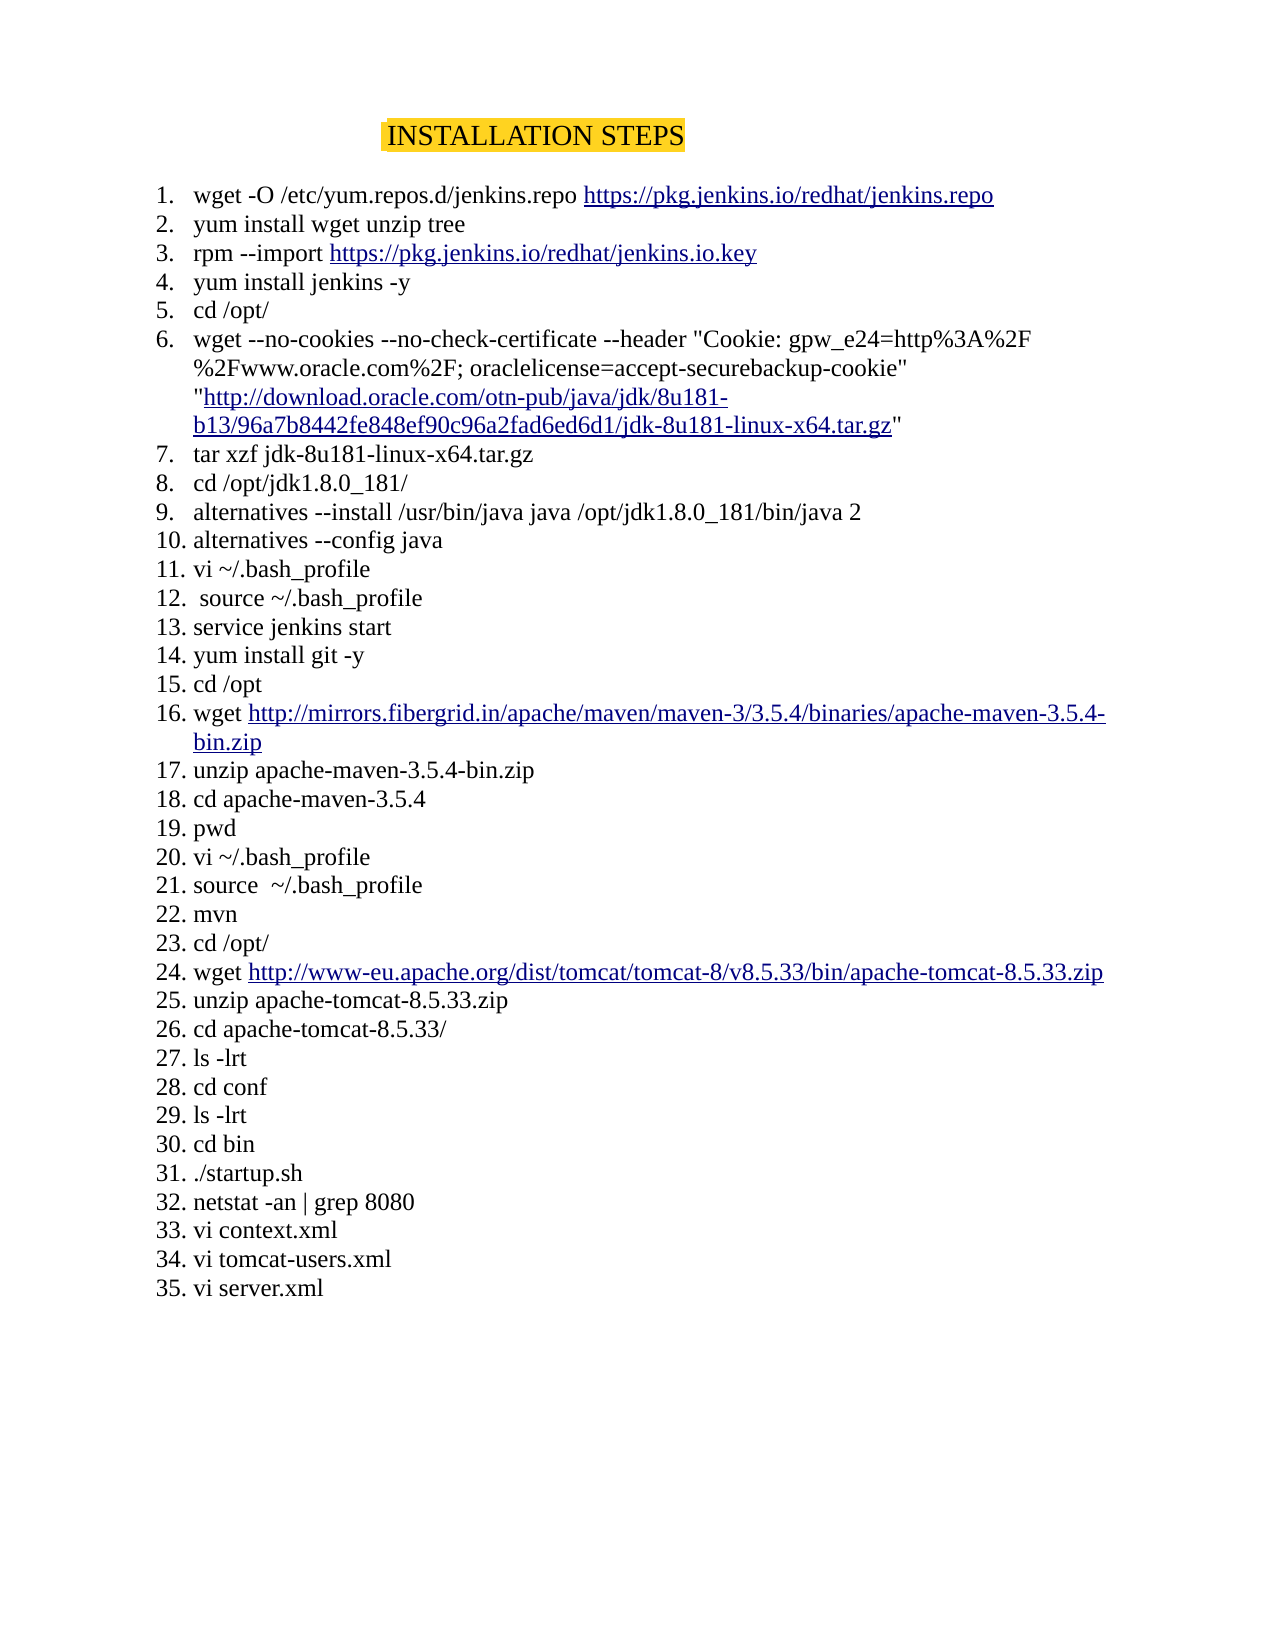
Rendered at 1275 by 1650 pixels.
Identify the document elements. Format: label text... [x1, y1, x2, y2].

list wget -O /etc/yum.repos.d/jenkins.repo https://pkg.jenkins.io/redhat/jenkins.repo [156, 180, 1157, 209]
list cd bin [156, 1129, 1157, 1158]
list ./startup.sh [156, 1158, 1157, 1187]
list ls -lrt [156, 1100, 1157, 1129]
list unzip apache-tomcat-8.5.33.zip [156, 985, 1157, 1014]
list cd /opt [156, 669, 1157, 698]
list vi ~/.bash_profile [156, 554, 1157, 583]
list rpm --import https://pkg.jenkins.io/redhat/jenkins.io.key [156, 238, 1157, 267]
list wget http://www-eu.apache.org/dist/tomcat/tomcat-8/v8.5.33/bin/apache-tomcat-8.5.33.zip [156, 957, 1157, 985]
list cd /opt/ [156, 928, 1157, 957]
list source ~/.bash_profile [156, 583, 1157, 612]
list unzip apache-maven-3.5.4-bin.zip [156, 755, 1157, 784]
list yum install jenkins -y [156, 267, 1157, 295]
list pwd [156, 813, 1157, 842]
list cd apache-maven-3.5.4 [156, 784, 1157, 813]
list vi ~/.bash_profile [156, 842, 1157, 870]
list mvn [156, 899, 1157, 928]
list wget http://mirrors.fibergrid.in/apache/maven/maven-3/3.5.4/binaries/apache-maven-3.5.4-bin.zip [156, 698, 1157, 755]
list source ~/.bash_profile [156, 870, 1157, 899]
list wget --no-cookies --no-check-certificate --header "Cookie: gpw_e24=http%3A%2F%2Fwww.oracle.com%2F; oraclelicense=accept-securebackup-cookie" "http://download.oracle.com/otn-pub/java/jdk/8u181-b13/96a7b8442fe848ef90c96a2fad6ed6d1/jdk-8u181-linux-x64.tar.gz" [156, 324, 1157, 439]
list netstat -an | grep 8080 [156, 1187, 1157, 1215]
list vi context.xml [156, 1215, 1157, 1244]
list ls -lrt [156, 1043, 1157, 1072]
list cd /opt/jdk1.8.0_181/ [156, 468, 1157, 497]
list INSTALLATION STEPS [156, 118, 1157, 152]
list yum install wget unzip tree [156, 209, 1157, 238]
list alternatives --config java [156, 525, 1157, 554]
list vi tomcat-users.xml [156, 1244, 1157, 1273]
list service jenkins start [156, 612, 1157, 640]
list alternatives --install /usr/bin/java java /opt/jdk1.8.0_181/bin/java 2 [156, 497, 1157, 525]
list vi server.xml [156, 1273, 1157, 1302]
list yum install git -y [156, 640, 1157, 669]
list tar xzf jdk-8u181-linux-x64.tar.gz [156, 439, 1157, 468]
list cd conf [156, 1072, 1157, 1100]
list cd apache-tomcat-8.5.33/ [156, 1014, 1157, 1043]
list cd /opt/ [156, 295, 1157, 324]
